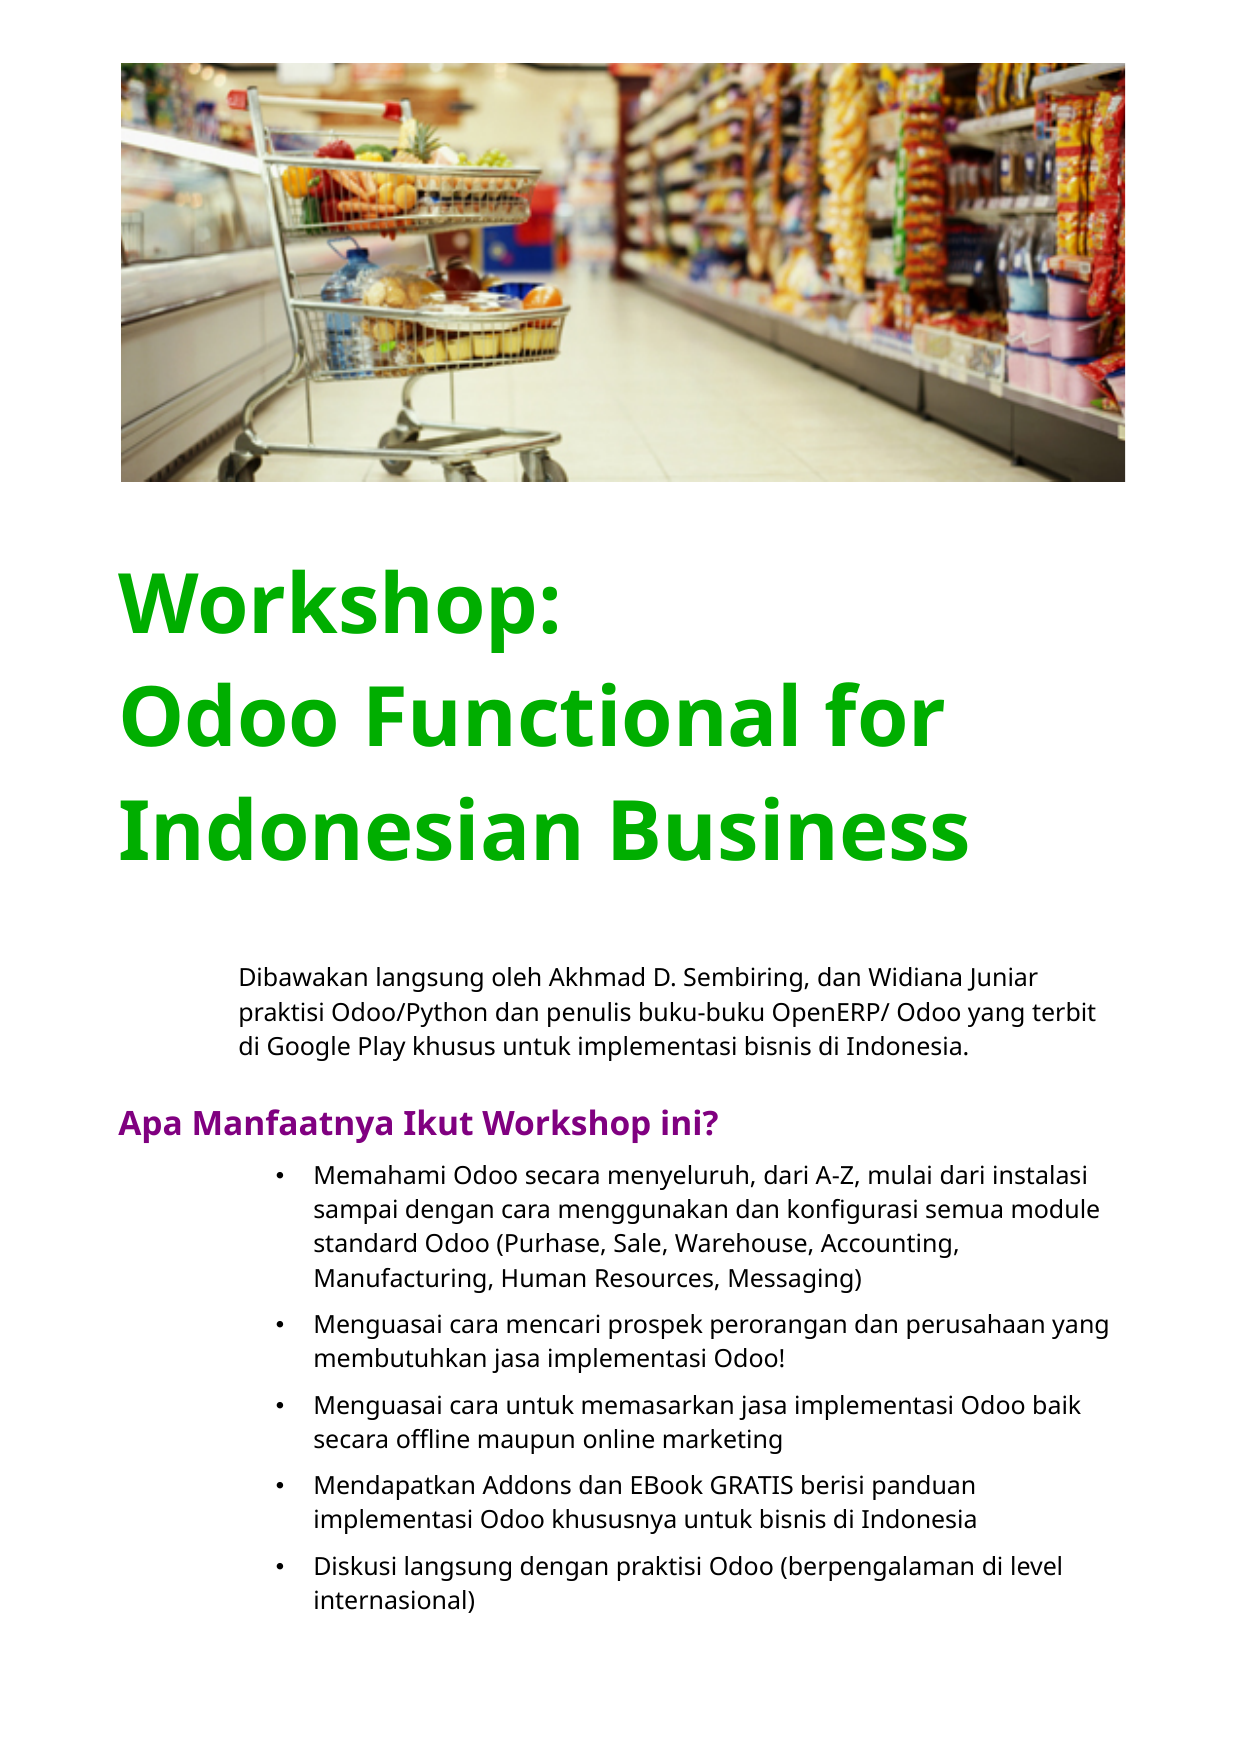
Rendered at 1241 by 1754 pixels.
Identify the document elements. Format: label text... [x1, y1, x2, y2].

subtitle Apa Manfaatnya Ikut Workshop ini? [118, 1100, 1122, 1146]
text Dibawakan langsung oleh Akhmad D. Sembiring, dan Widiana Juniar praktisi Odoo/Python dan penulis buku-buku OpenERP/ Odoo yang terbit di Google Play khusus untuk implementasi bisnis di Indonesia. [238, 960, 1122, 1062]
list Memahami Odoo secara menyeluruh, dari A-Z, mulai dari instalasi sampai dengan cara menggunakan dan konfigurasi semua module standard Odoo (Purhase, Sale, Warehouse, Accounting, Manufacturing, Human Resources, Messaging) [276, 1158, 1122, 1294]
picture [121, 63, 1125, 482]
list Diskusi langsung dengan praktisi Odoo (berpengalaman di level internasional) [276, 1549, 1122, 1617]
title Workshop: Odoo Functional for Indonesian Business [118, 544, 1122, 885]
list Menguasai cara mencari prospek perorangan dan perusahaan yang membutuhkan jasa implementasi Odoo! [276, 1307, 1122, 1375]
list Mendapatkan Addons dan EBook GRATIS berisi panduan implementasi Odoo khususnya untuk bisnis di Indonesia [276, 1468, 1122, 1536]
list Menguasai cara untuk memasarkan jasa implementasi Odoo baik secara offline maupun online marketing [276, 1387, 1122, 1456]
